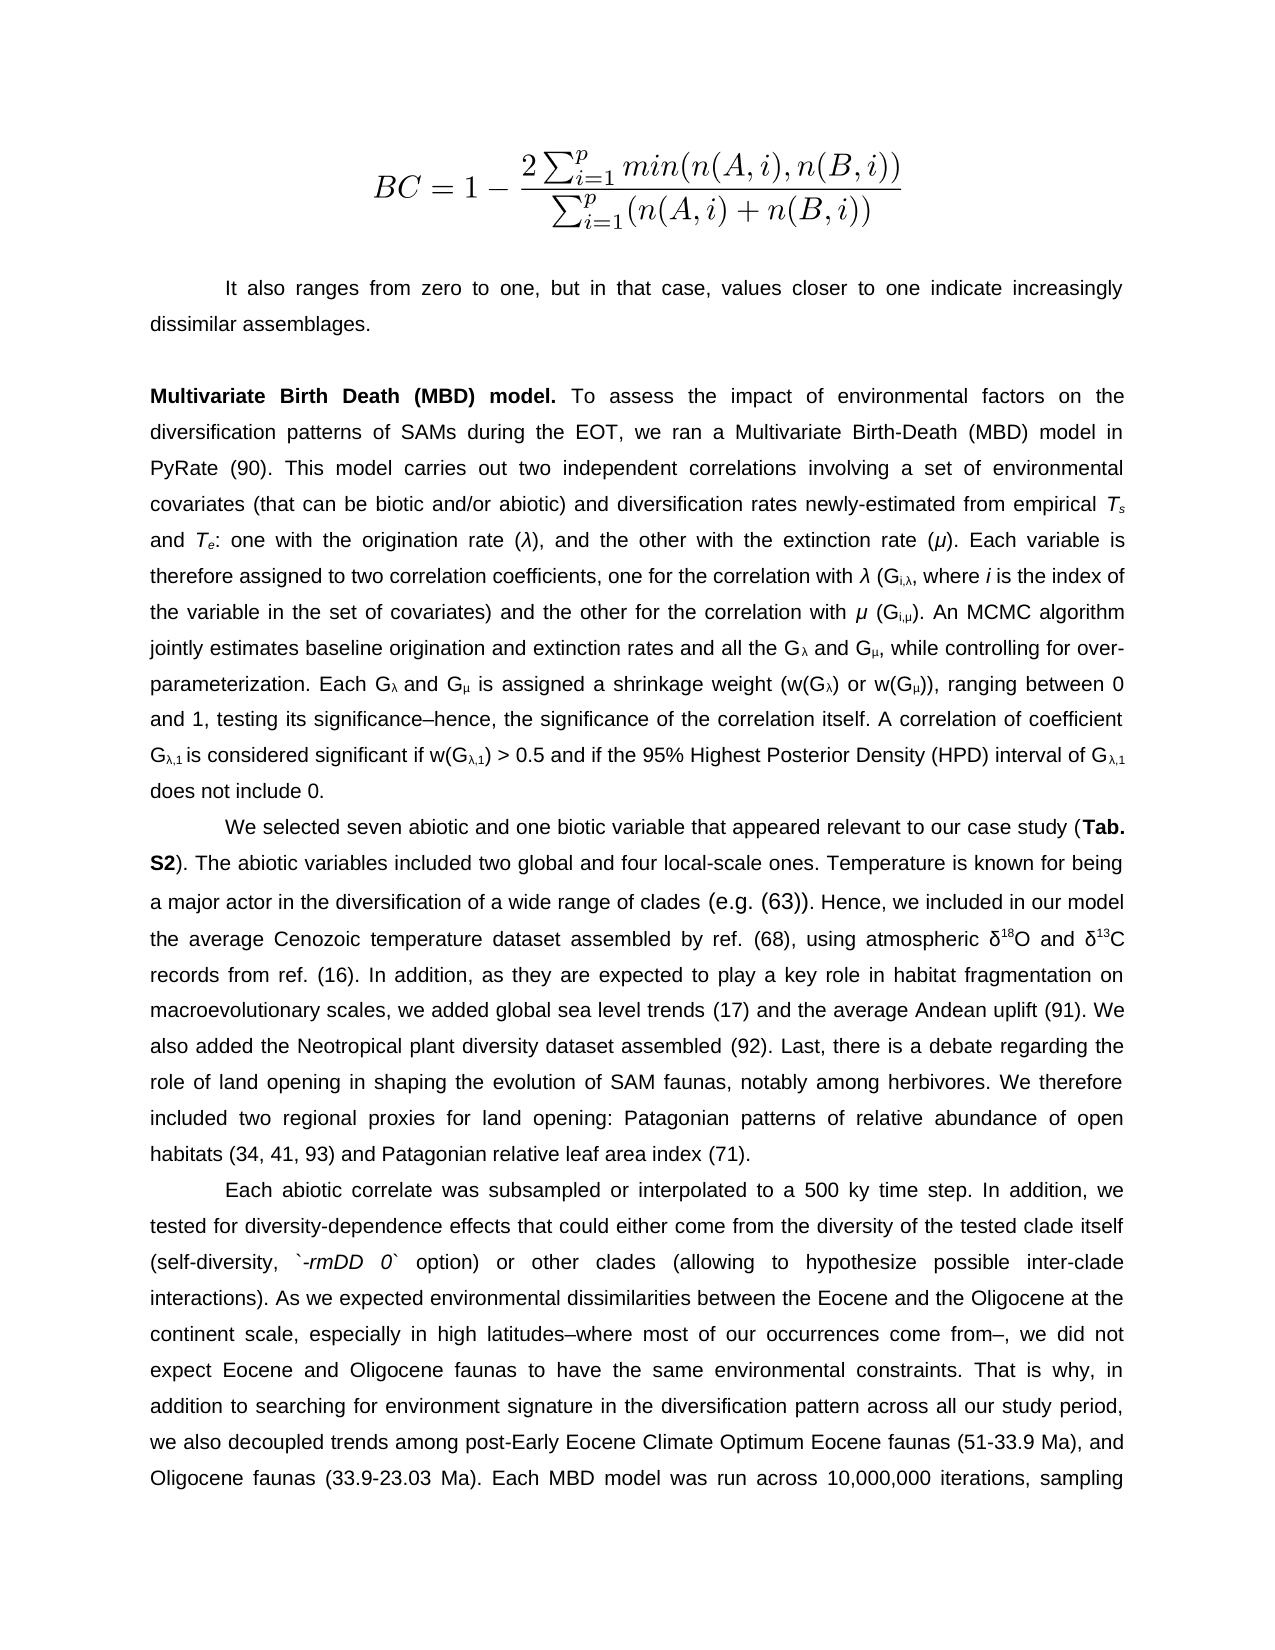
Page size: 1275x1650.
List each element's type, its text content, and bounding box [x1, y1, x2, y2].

text Multivariate Birth Death (MBD) model. To assess the impact of environmental factors on the diversification patterns of SAMs during the EOT, we ran a Multivariate Birth-Death (MBD) model in PyRate (90). This model carries out two independent correlations involving a set of environmental covariates (that can be biotic and/or abiotic) and diversification rates newly-estimated from empirical Ts and Te: one with the origination rate (λ), and the other with the extinction rate (μ). Each variable is therefore assigned to two correlation coefficients, one for the correlation with λ (Gi,λ, where i is the index of the variable in the set of covariates) and the other for the correlation with μ (Gi,μ). An MCMC algorithm jointly estimates baseline origination and extinction rates and all the Gλ and Gµ, while controlling for over-parameterization. Each Gλ and Gµ is assigned a shrinkage weight (w(Gλ) or w(Gµ)), ranging between 0 and 1, testing its significance–hence, the significance of the correlation itself. A correlation of coefficient Gλ,1 is considered significant if w(Gλ,1) > 0.5 and if the 95% Highest Posterior Density (HPD) interval of Gλ,1 does not include 0. [150, 384, 1125, 803]
text We selected seven abiotic and one biotic variable that appeared relevant to our case study (Tab. S2). The abiotic variables included two global and four local-scale ones. Temperature is known for being a major actor in the diversification of a wide range of clades (e.g. (63)). Hence, we included in our model the average Cenozoic temperature dataset assembled by ref. (68), using atmospheric δ18O and δ13C records from ref. (16). In addition, as they are expected to play a key role in habitat fragmentation on macroevolutionary scales, we added global sea level trends (17) and the average Andean uplift (91). We also added the Neotropical plant diversity dataset assembled (92). Last, there is a debate regarding the role of land opening in shaping the evolution of SAM faunas, notably among herbivores. We therefore included two regional proxies for land opening: Patagonian patterns of relative abundance of open habitats (34, 41, 93) and Patagonian relative leaf area index (71). [150, 815, 1125, 1166]
picture [373, 150, 902, 229]
text Each abiotic correlate was subsampled or interpolated to a 500 ky time step. In addition, we tested for diversity-dependence effects that could either come from the diversity of the tested clade itself (self-diversity, `-rmDD 0` option) or other clades (allowing to hypothesize possible inter-clade interactions). As we expected environmental dissimilarities between the Eocene and the Oligocene at the continent scale, especially in high latitudes–where most of our occurrences come from–, we did not expect Eocene and Oligocene faunas to have the same environmental constraints. That is why, in addition to searching for environment signature in the diversification pattern across all our study period, we also decoupled trends among post-Early Eocene Climate Optimum Eocene faunas (51-33.9 Ma), and Oligocene faunas (33.9-23.03 Ma). Each MBD model was run across 10,000,000 iterations, sampling [150, 1178, 1125, 1489]
text It also ranges from zero to one, but in that case, values closer to one indicate increasingly dissimilar assemblages. [150, 276, 1125, 336]
